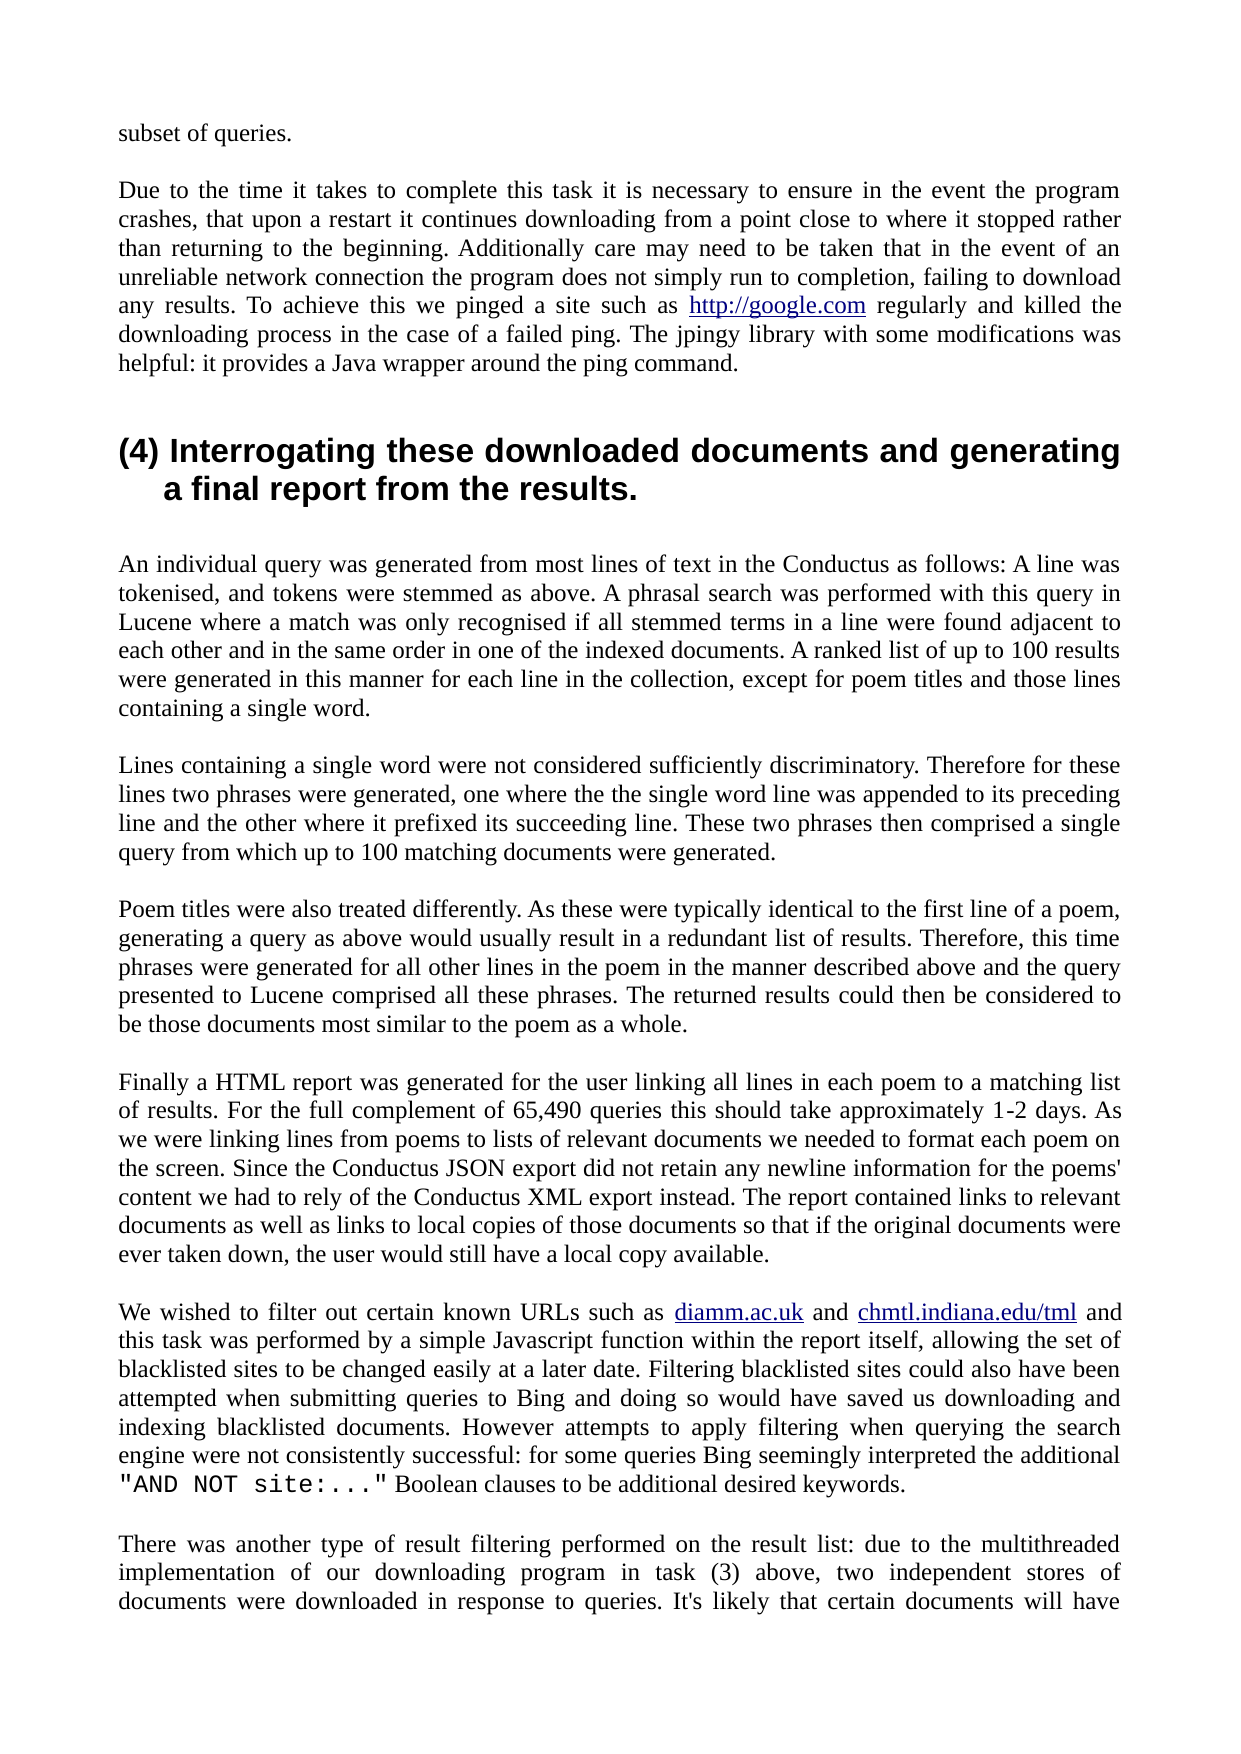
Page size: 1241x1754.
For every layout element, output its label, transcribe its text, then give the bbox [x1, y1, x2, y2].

text Due to the time it takes to complete this task it is necessary to ensure in the event the program crashes, that upon a restart it continues downloading from a point close to where it stopped rather than returning to the beginning. Additionally care may need to be taken that in the event of an unreliable network connection the program does not simply run to completion, failing to download any results. To achieve this we pinged a site such as http://google.com regularly and killed the downloading process in the case of a failed ping. The jpingy library with some modifications was helpful: it provides a Java wrapper around the ping command. [118, 176, 1122, 377]
text We wished to filter out certain known URLs such as diamm.ac.uk and chmtl.indiana.edu/tml and this task was performed by a simple Javascript function within the report itself, allowing the set of blacklisted sites to be changed easily at a later date. Filtering blacklisted sites could also have been attempted when submitting queries to Bing and doing so would have saved us downloading and indexing blacklisted documents. However attempts to apply filtering when querying the search engine were not consistently successful: for some queries Bing seemingly interpreted the additional "AND NOT site:..." Boolean clauses to be additional desired keywords. [118, 1297, 1122, 1500]
text An individual query was generated from most lines of text in the Conductus as follows: A line was tokenised, and tokens were stemmed as above. A phrasal search was performed with this query in Lucene where a match was only recognised if all stemmed terms in a line were found adjacent to each other and in the same order in one of the indexed documents. A ranked list of up to 100 results were generated in this manner for each line in the collection, except for poem titles and those lines containing a single word. [118, 549, 1122, 722]
text Lines containing a single word were not considered sufficiently discriminatory. Therefore for these lines two phrases were generated, one where the the single word line was appended to its preceding line and the other where it prefixed its succeeding line. These two phrases then comprised a single query from which up to 100 matching documents were generated. [118, 750, 1122, 865]
subtitle (4) Interrogating these downloaded documents and generating a final report from the results. [118, 431, 1122, 508]
text There was another type of result filtering performed on the result list: due to the multithreaded implementation of our downloading program in task (3) above, two independent stores of documents were downloaded in response to queries. It's likely that certain documents will have [118, 1529, 1122, 1615]
text Poem titles were also treated differently. As these were typically identical to the first line of a poem, generating a query as above would usually result in a redundant list of results. Therefore, this time phrases were generated for all other lines in the poem in the manner described above and the query presented to Lucene comprised all these phrases. The returned results could then be considered to be those documents most similar to the poem as a whole. [118, 894, 1122, 1038]
text subset of queries. [118, 118, 1122, 147]
text Finally a HTML report was generated for the user linking all lines in each poem to a matching list of results. For the full complement of 65,490 queries this should take approximately 1‑2 days. As we were linking lines from poems to lists of relevant documents we needed to format each poem on the screen. Since the Conductus JSON export did not retain any newline information for the poems' content we had to rely of the Conductus XML export instead. The report contained links to relevant documents as well as links to local copies of those documents so that if the original documents were ever taken down, the user would still have a local copy available. [118, 1067, 1122, 1268]
